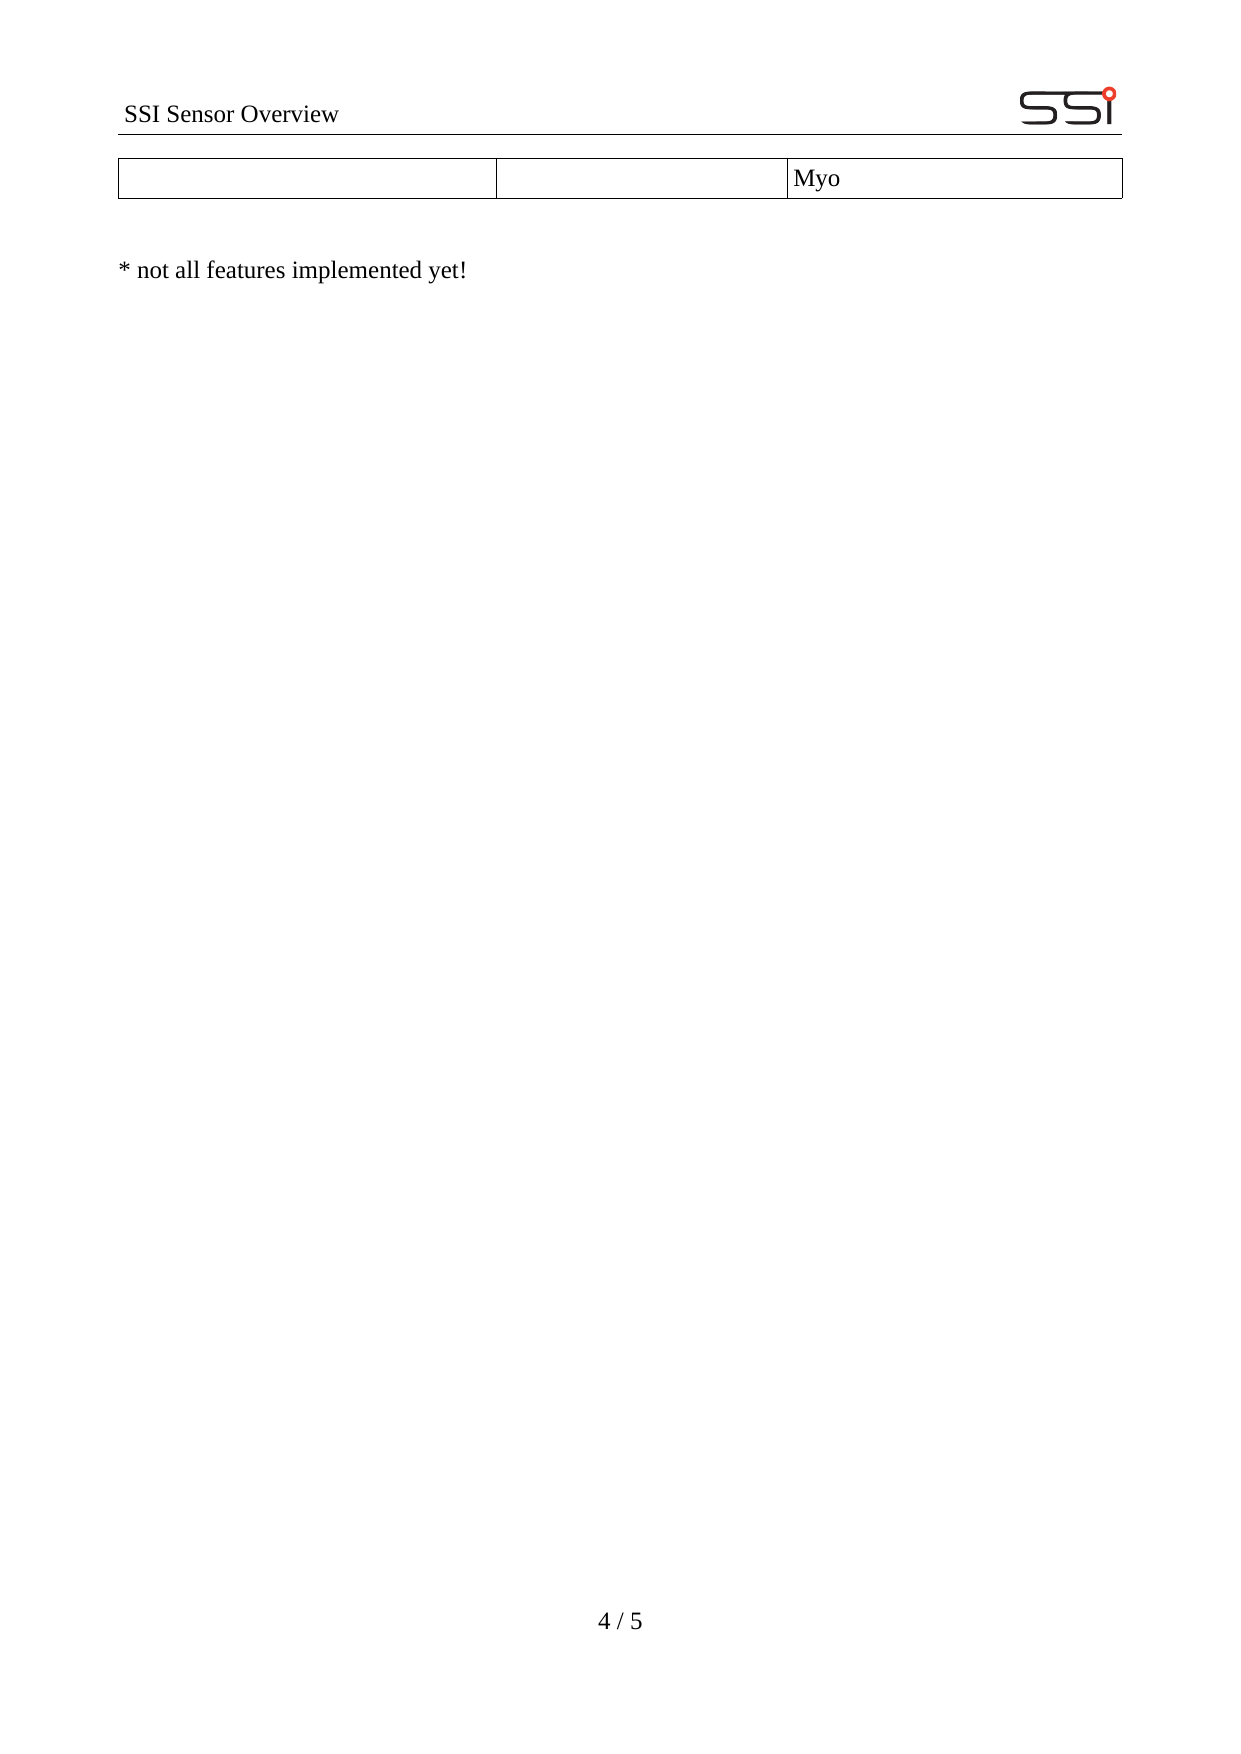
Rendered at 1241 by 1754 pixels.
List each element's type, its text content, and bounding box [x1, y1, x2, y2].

table_cell [497, 159, 787, 198]
picture [1019, 86, 1117, 125]
table_cell [119, 159, 496, 198]
table_cell Myo [788, 159, 1122, 198]
text * not all features implemented yet! [118, 256, 1122, 284]
